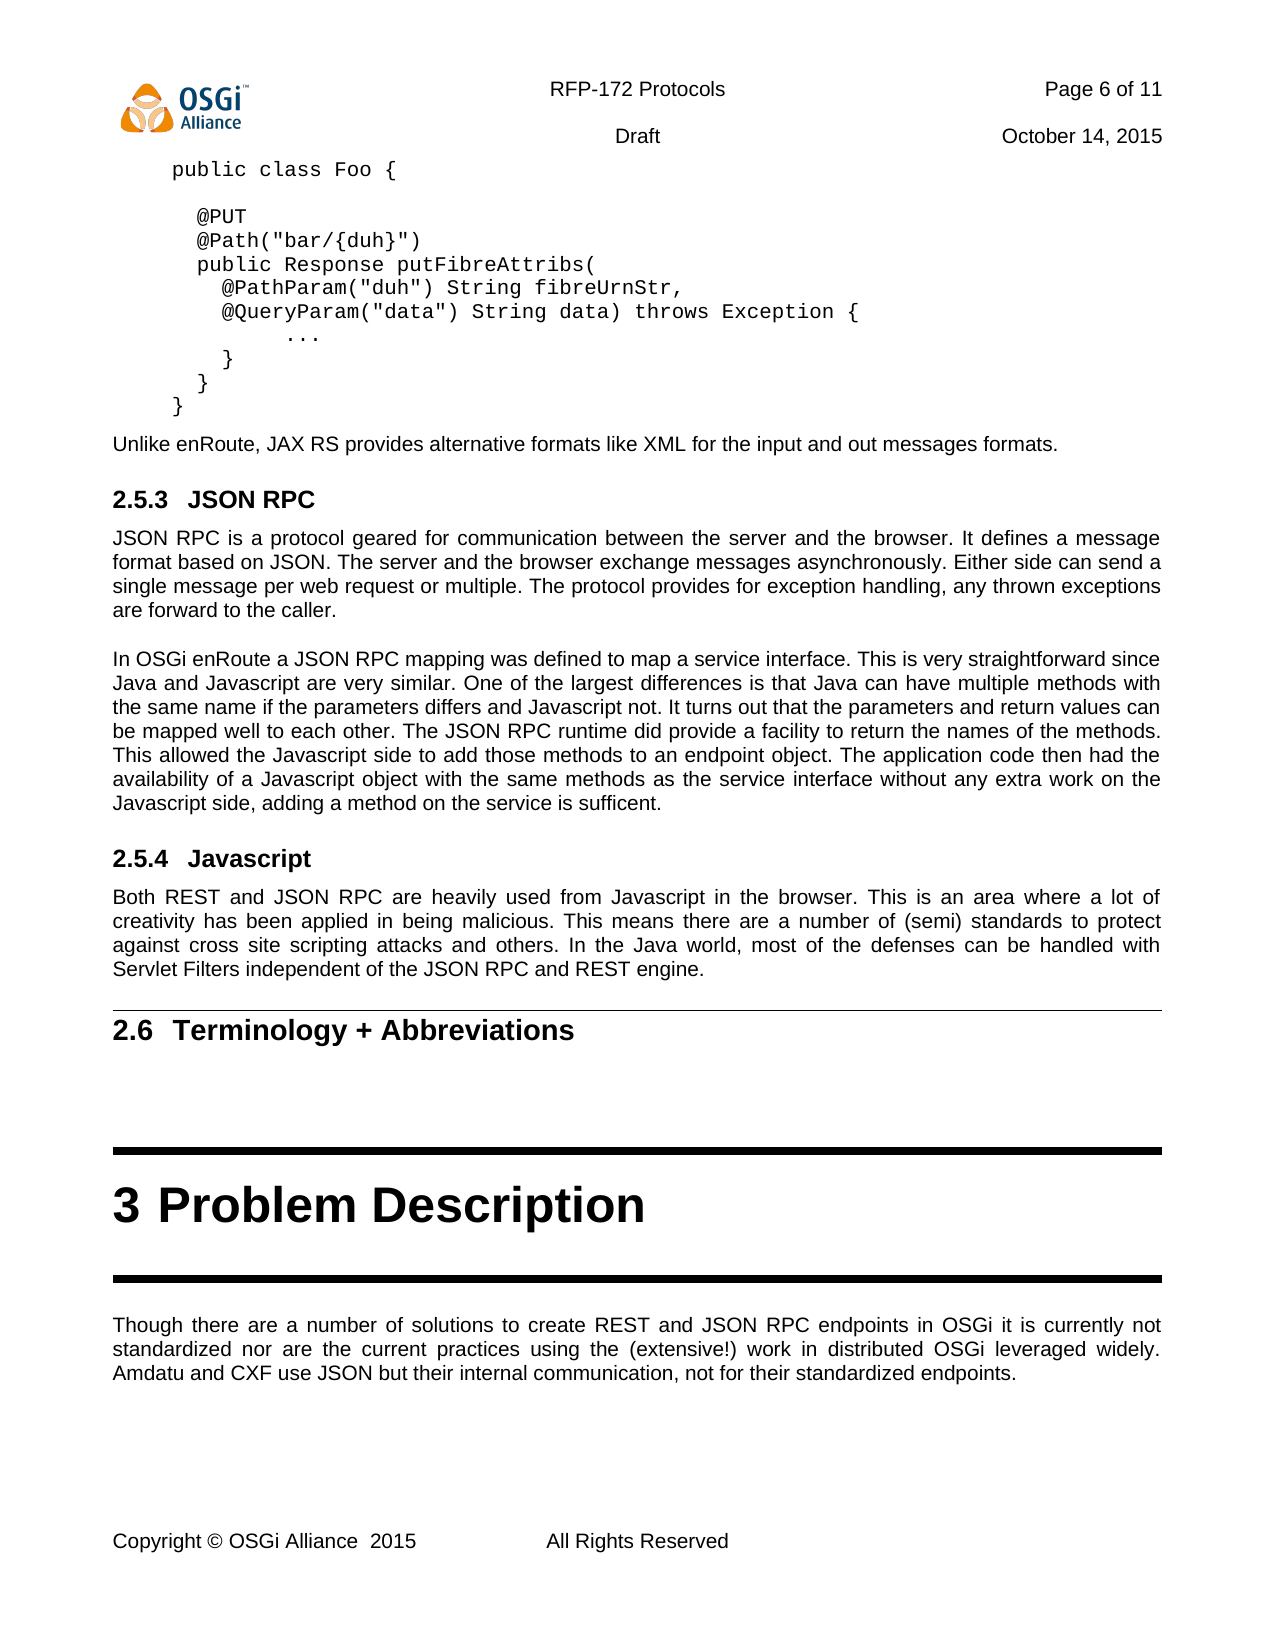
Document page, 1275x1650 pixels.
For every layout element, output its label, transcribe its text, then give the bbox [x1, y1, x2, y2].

text Both REST and JSON RPC are heavily used from Javascript in the browser. This is an area where a lot of creativity has been applied in being malicious. This means there are a number of (semi) standards to protect against cross site scripting attacks and others. In the Java world, most of the defenses can be handled with Servlet Filters independent of the JSON RPC and REST engine. [112, 885, 1162, 981]
picture [113, 76, 257, 140]
text JSON RPC is a protocol geared for communication between the server and the browser. It defines a message format based on JSON. The server and the browser exchange messages asynchronously. Either side can send a single message per web request or multiple. The protocol provides for exception handling, any thrown exceptions are forward to the caller. [112, 526, 1162, 622]
text ... [172, 324, 1162, 348]
text @QueryParam("data") String data) throws Exception { [172, 301, 1162, 324]
subtitle Problem Description [112, 1148, 1162, 1283]
text } [172, 395, 1162, 419]
text public class Foo { [172, 159, 1162, 183]
text @PUT [172, 206, 1162, 230]
text } [172, 372, 1162, 395]
subtitle Terminology + Abbreviations [112, 1011, 1162, 1047]
text Though there are a number of solutions to create REST and JSON RPC endpoints in OSGi it is currently not standardized nor are the current practices using the (extensive!) work in distributed OSGi leveraged widely. Amdatu and CXF use JSON but their internal communication, not for their standardized endpoints. [112, 1312, 1162, 1384]
text Unlike enRoute, JAX RS provides alternative formats like XML for the input and out messages formats. [112, 432, 1162, 456]
text } [172, 348, 1162, 372]
text In OSGi enRoute a JSON RPC mapping was defined to map a service interface. This is very straightforward since Java and Javascript are very similar. One of the largest differences is that Java can have multiple methods with the same name if the parameters differs and Javascript not. It turns out that the parameters and return values can be mapped well to each other. The JSON RPC runtime did provide a facility to return the names of the methods. This allowed the Javascript side to add those methods to an endpoint object. The application code then had the availability of a Javascript object with the same methods as the service interface without any extra work on the Javascript side, adding a method on the service is sufficent. [112, 647, 1162, 814]
subtitle JSON RPC [112, 485, 1162, 513]
text @Path("bar/{duh}") [172, 230, 1162, 253]
subtitle Javascript [112, 844, 1162, 872]
text @PathParam("duh") String fibreUrnStr, [172, 277, 1162, 301]
text public Response putFibreAttribs( [172, 253, 1162, 277]
